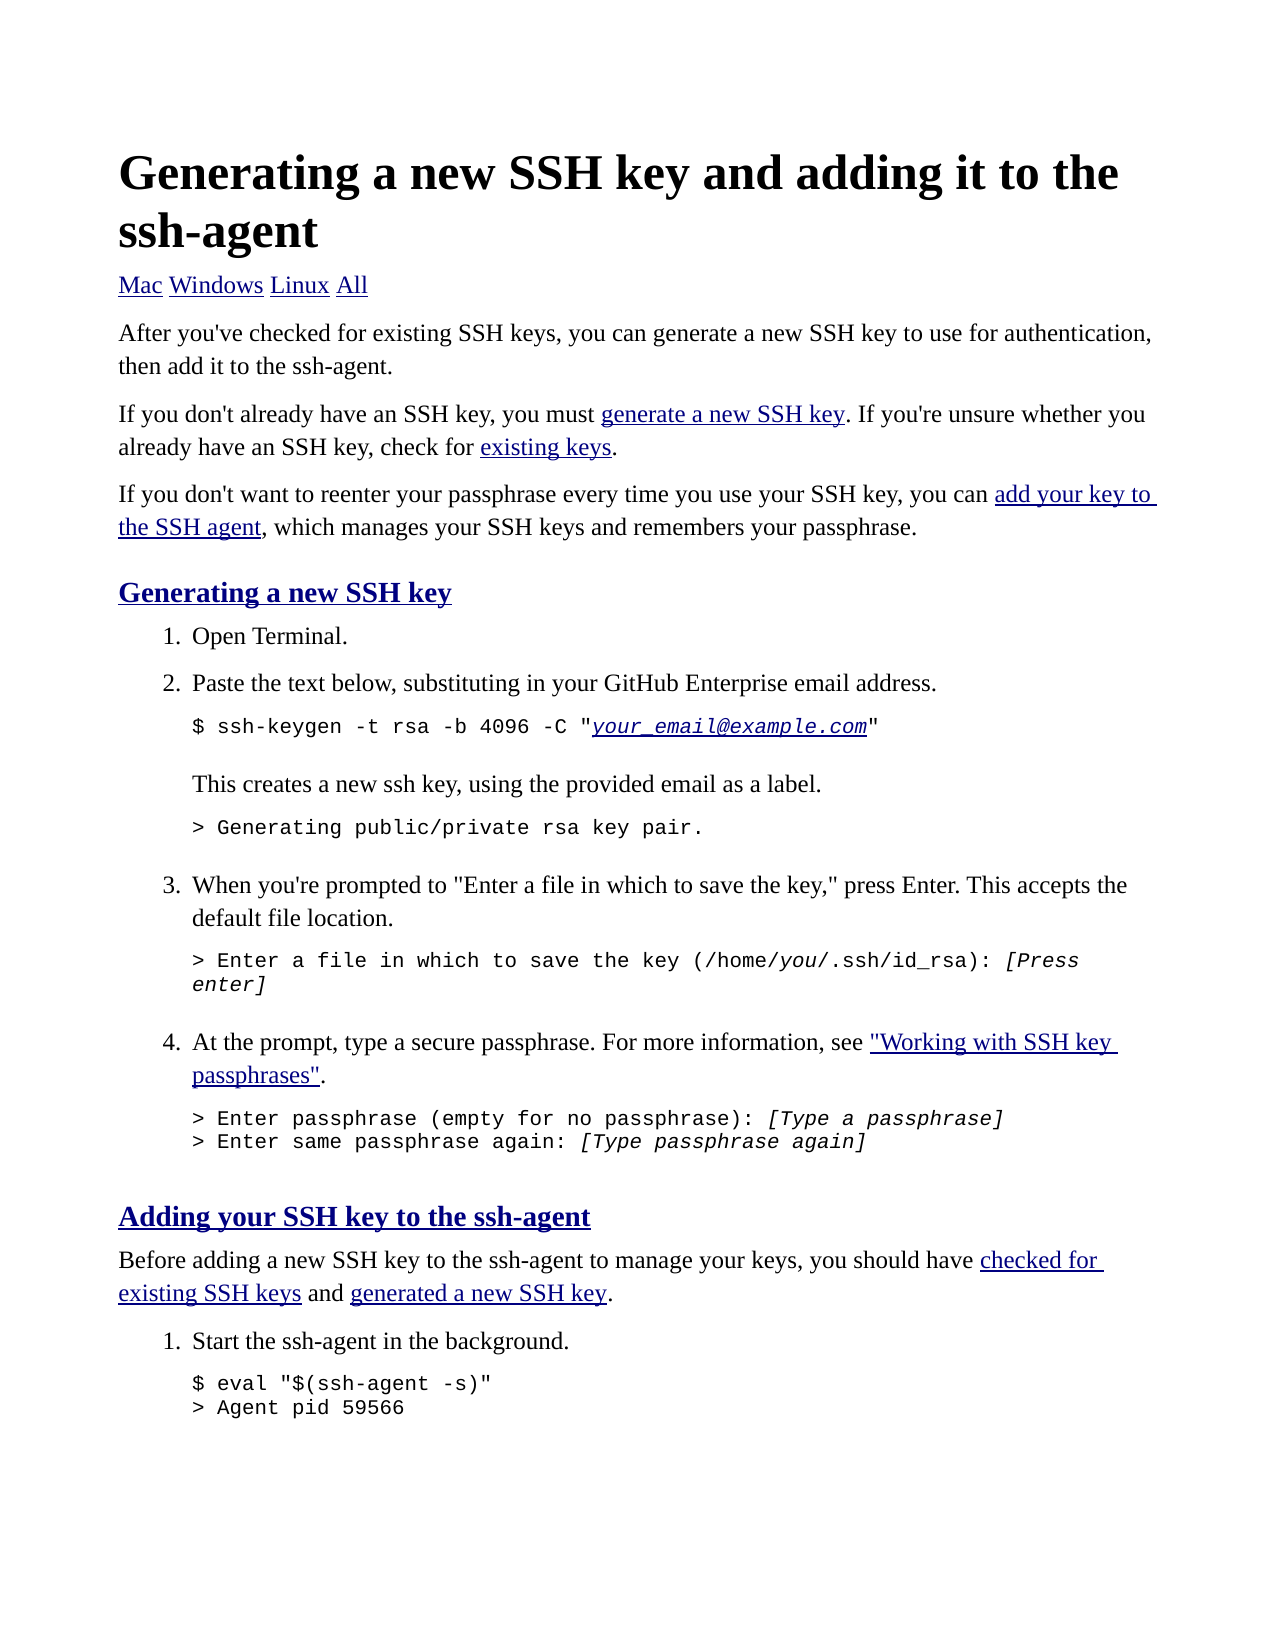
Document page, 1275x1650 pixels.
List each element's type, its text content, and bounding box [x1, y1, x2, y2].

list This creates a new ssh key, using the provided email as a label. [162, 769, 1157, 798]
text If you don't already have an SSH key, you must generate a new SSH key. If you're unsure whether you already have an SSH key, check for existing keys. [118, 399, 1157, 461]
subtitle Adding your SSH key to the ssh-agent [118, 1199, 1157, 1233]
text After you've checked for existing SSH keys, you can generate a new SSH key to use for authentication, then add it to the ssh-agent. [118, 318, 1157, 380]
list > Enter passphrase (empty for no passphrase): [Type a passphrase] [162, 1108, 1157, 1131]
text Mac Windows Linux All [118, 271, 1157, 299]
list Open Terminal. [162, 621, 1157, 649]
list > Agent pid 59566 [162, 1397, 1157, 1421]
list > Enter same passphrase again: [Type passphrase again] [162, 1131, 1157, 1155]
list $ ssh-keygen -t rsa -b 4096 -C "your_email@example.com" [162, 716, 1157, 739]
list $ eval "$(ssh-agent -s)" [162, 1373, 1157, 1397]
text Before adding a new SSH key to the ssh-agent to manage your keys, you should have checked for existing SSH keys and generated a new SSH key. [118, 1245, 1157, 1307]
list > Generating public/private rsa key pair. [162, 817, 1157, 840]
list When you're prompted to "Enter a file in which to save the key," press Enter. This accepts the default file location. [162, 870, 1157, 932]
text If you don't want to reenter your passphrase every time you use your SSH key, you can add your key to the SSH agent, which manages your SSH keys and remembers your passphrase. [118, 479, 1157, 541]
list > Enter a file in which to save the key (/home/you/.ssh/id_rsa): [Press enter] [162, 950, 1157, 998]
list Start the ssh-agent in the background. [162, 1326, 1157, 1354]
subtitle Generating a new SSH key [118, 575, 1157, 608]
list At the prompt, type a secure passphrase. For more information, see "Working with SSH key passphrases". [162, 1027, 1157, 1089]
subtitle Generating a new SSH key and adding it to the ssh-agent [118, 143, 1157, 258]
list Paste the text below, substituting in your GitHub Enterprise email address. [162, 668, 1157, 697]
